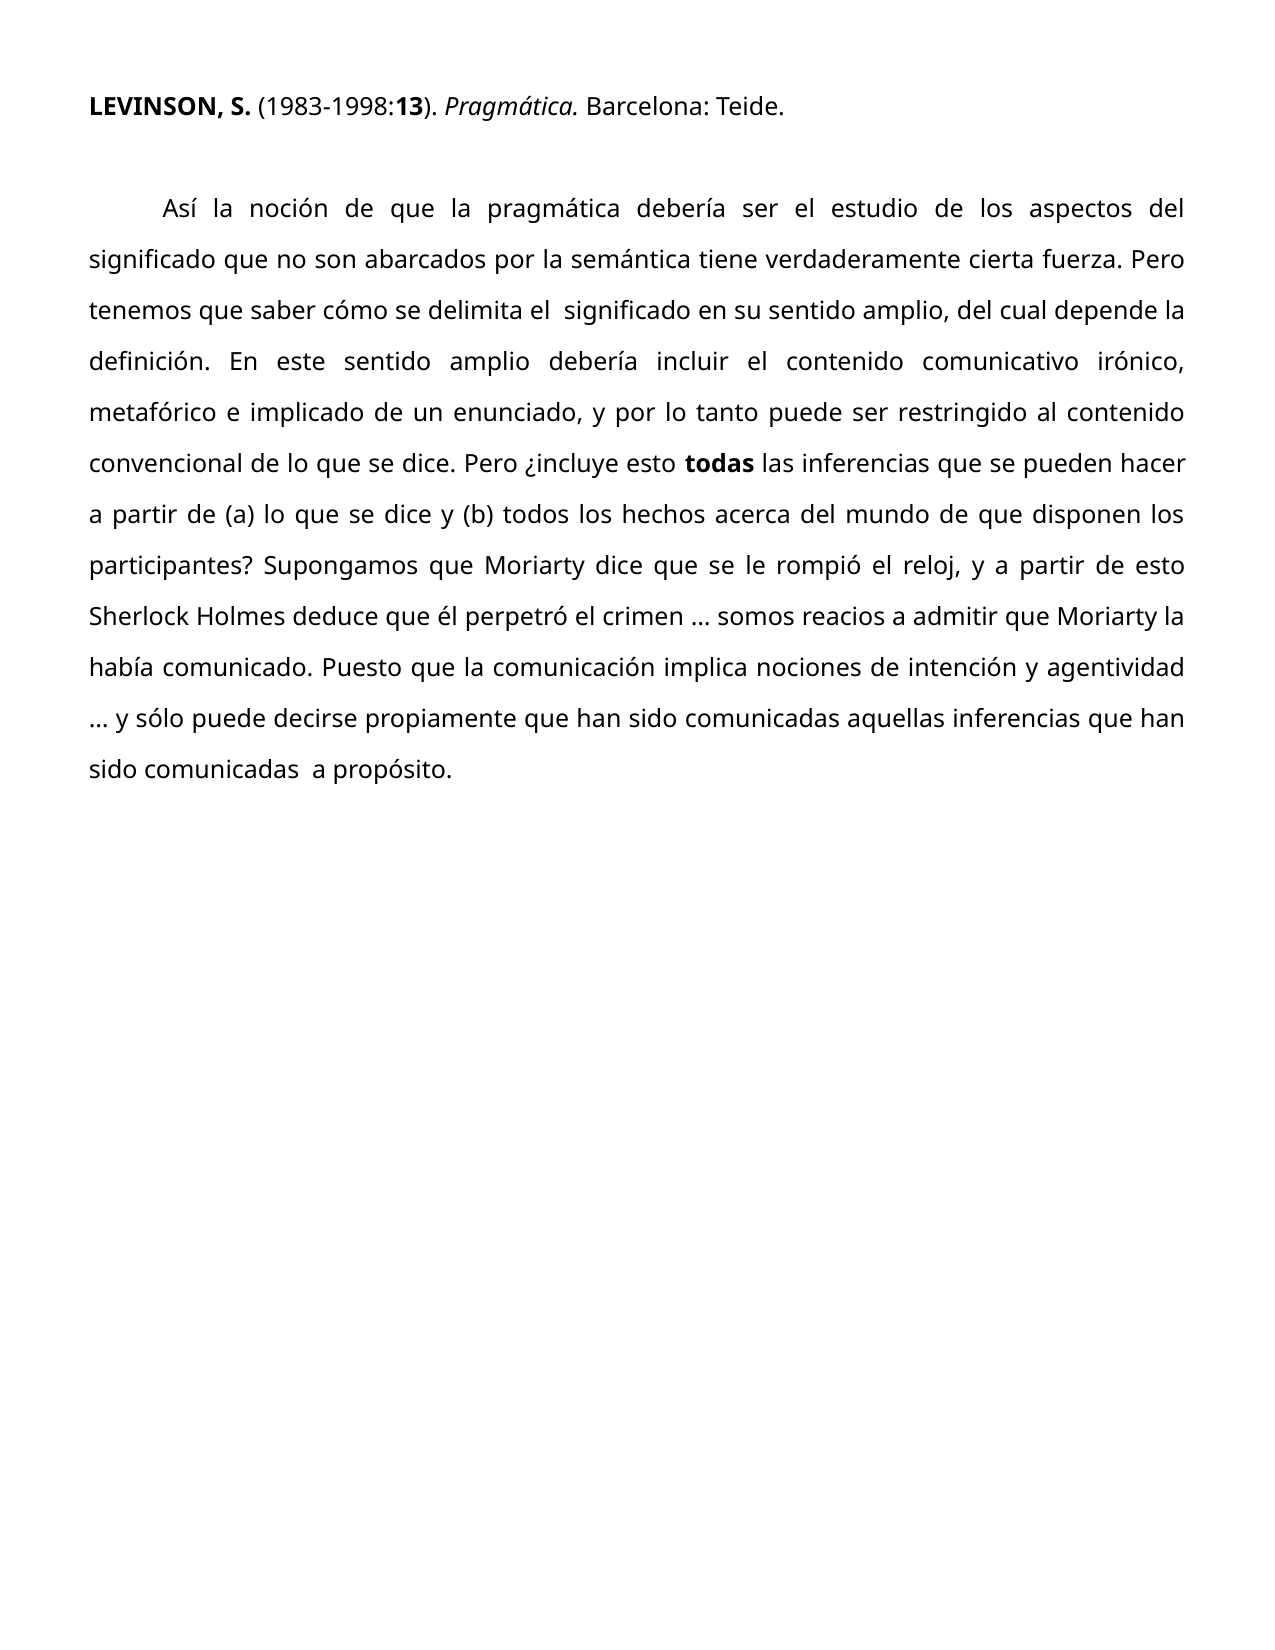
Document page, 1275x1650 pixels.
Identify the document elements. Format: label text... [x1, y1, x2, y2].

text LEVINSON, S. (1983-1998:13). Pragmática. Barcelona: Teide. [88, 88, 1186, 123]
text Así la noción de que la pragmática debería ser el estudio de los aspectos del significado que no son abarcados por la semántica tiene verdaderamente cierta fuerza. Pero tenemos que saber cómo se delimita el significado en su sentido amplio, del cual depende la definición. En este sentido amplio debería incluir el contenido comunicativo irónico, metafórico e implicado de un enunciado, y por lo tanto puede ser restringido al contenido convencional de lo que se dice. Pero ¿incluye esto todas las inferencias que se pueden hacer a partir de (a) lo que se dice y (b) todos los hechos acerca del mundo de que disponen los participantes? Supongamos que Moriarty dice que se le rompió el reloj, y a partir de esto Sherlock Holmes deduce que él perpetró el crimen … somos reacios a admitir que Moriarty la había comunicado. Puesto que la comunicación implica nociones de intención y agentividad … y sólo puede decirse propiamente que han sido comunicadas aquellas inferencias que han sido comunicadas a propósito. [88, 191, 1186, 786]
